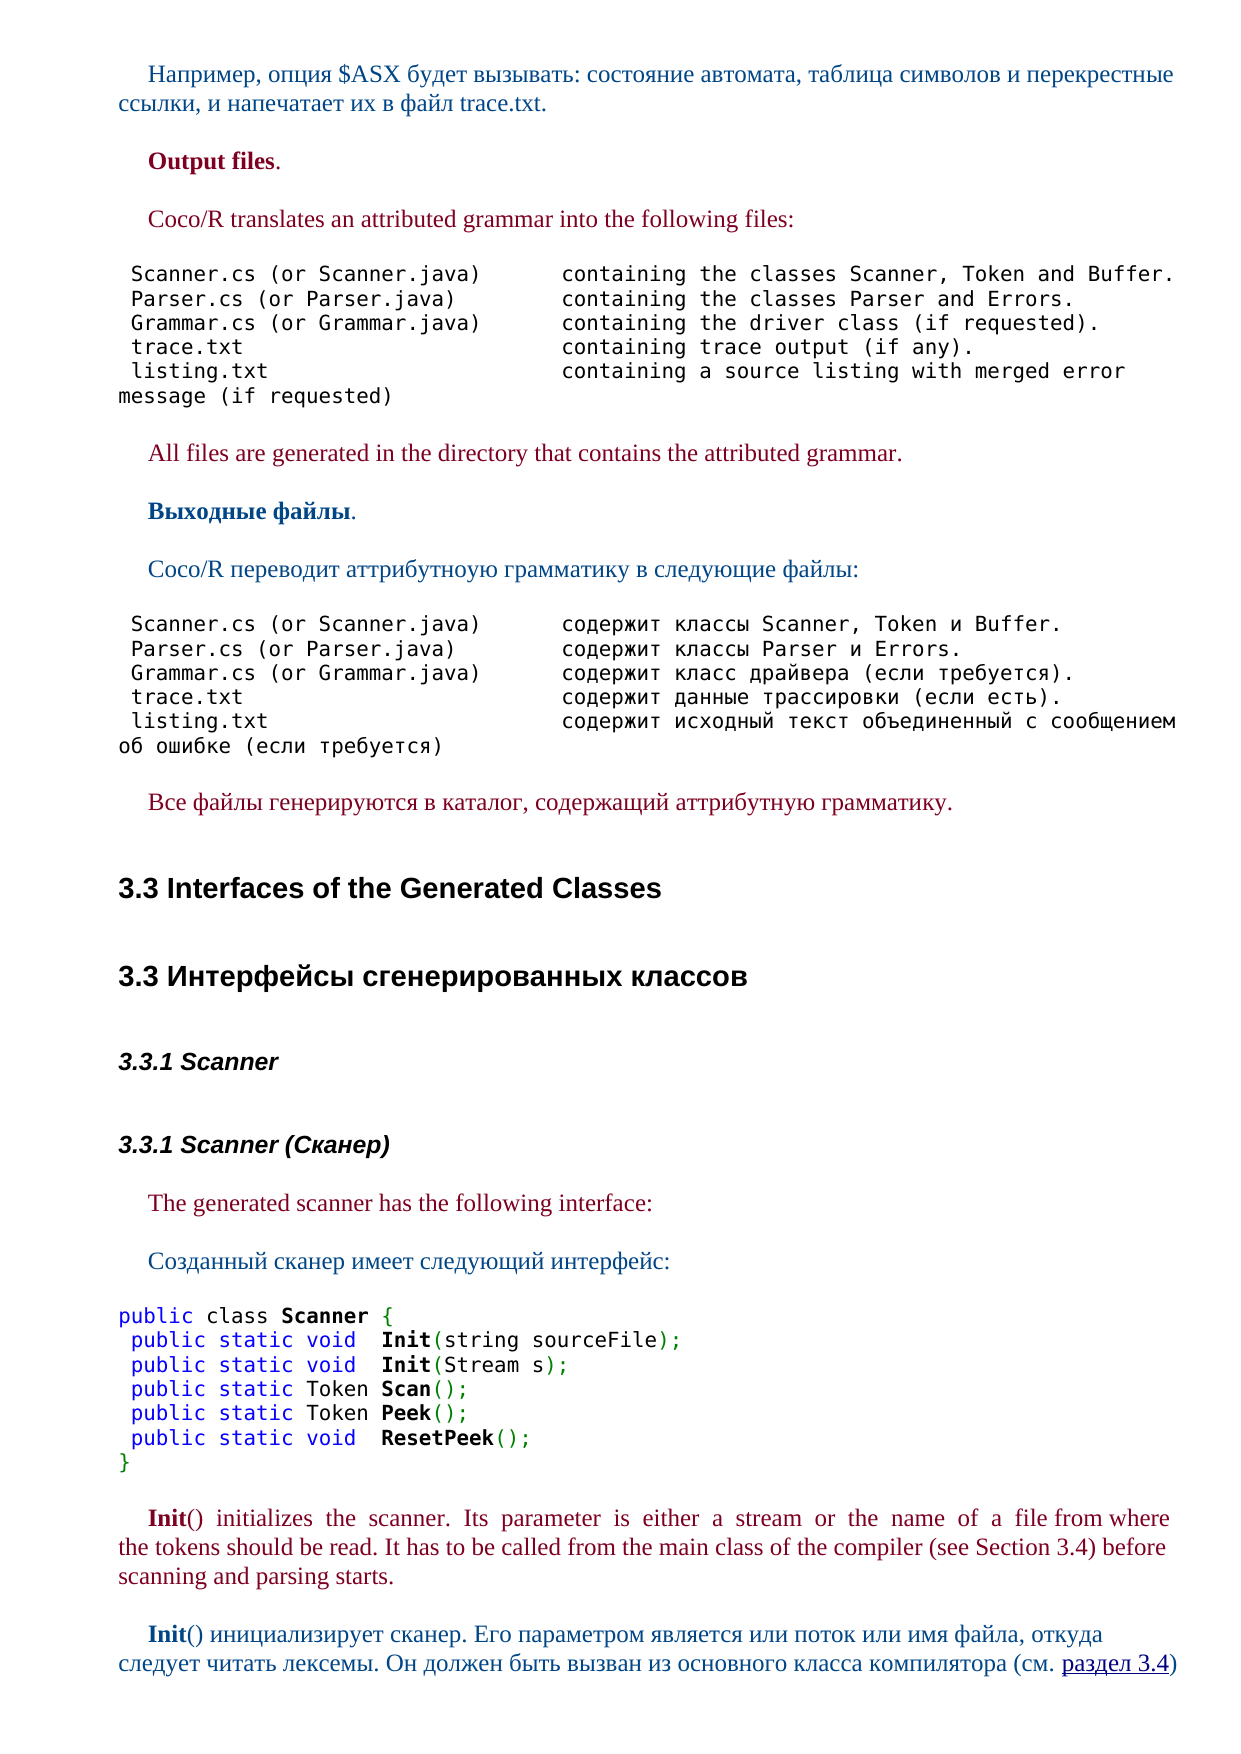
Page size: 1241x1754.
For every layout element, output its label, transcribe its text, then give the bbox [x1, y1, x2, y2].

text The generated scanner has the following interface: [118, 1188, 1181, 1216]
text Init() initializes the scanner. Its parameter is either a stream or the name of a file from where the tokens should be read. It has to be called from the main class of the compiler (see Section 3.4) before scanning and parsing starts. [118, 1503, 1181, 1590]
text Например, опция $ASX будет вызывать: состояние автомата, таблица символов и перекрестные ссылки, и напечатает их в файл trace.txt. [118, 59, 1181, 117]
text Coco/R translates an attributed grammar into the following files: [118, 204, 1181, 233]
subtitle 3.3 Интерфейсы сгенерированных классов [118, 959, 1181, 992]
text Выходные файлы. [118, 496, 1181, 524]
text Все файлы генерируются в каталог, содержащий аттрибутную грамматику. [118, 787, 1181, 816]
text All files are generated in the directory that contains the attributed grammar. [118, 438, 1181, 466]
text Init() инициализирует сканер. Его параметром является или поток или имя файла, откуда следует читать лексемы. Он должен быть вызван из основного класса компилятора (см. раздел 3.4) [118, 1619, 1181, 1677]
text Созданный сканер имеет следующий интерфейс: [118, 1246, 1181, 1275]
text Scanner.cs (or Scanner.java) containing the classes Scanner, Token and Buffer. Parser.cs (or Parser.java) containing the classes Parser and Errors. Grammar.cs (or Grammar.java) containing the driver class (if requested). trace.txt containing trace output (if any). listing.txt containing a source listing with merged error message (if requested) [118, 262, 1181, 408]
text public class Scanner { public static void Init(string sourceFile); public static void Init(Stream s); public static Token Scan(); public static Token Peek(); public static void ResetPeek(); } [118, 1304, 1181, 1474]
subtitle 3.3.1 Scanner (Сканер) [118, 1130, 1181, 1158]
subtitle 3.3 Interfaces of the Generated Classes [118, 871, 1181, 904]
subtitle 3.3.1 Scanner [118, 1047, 1181, 1075]
text Scanner.cs (or Scanner.java) содержит классы Scanner, Token и Buffer. Parser.cs (or Parser.java) содержит классы Parser и Errors. Grammar.cs (or Grammar.java) содержит класс драйвера (если требуется). trace.txt содержит данные трассировки (если есть). listing.txt содержит исходный текст объединенный с сообщением об ошибке (если требуется) [118, 612, 1181, 758]
text Coco/R переводит аттрибутноую грамматику в следующие файлы: [118, 554, 1181, 583]
text Output files. [118, 146, 1181, 175]
